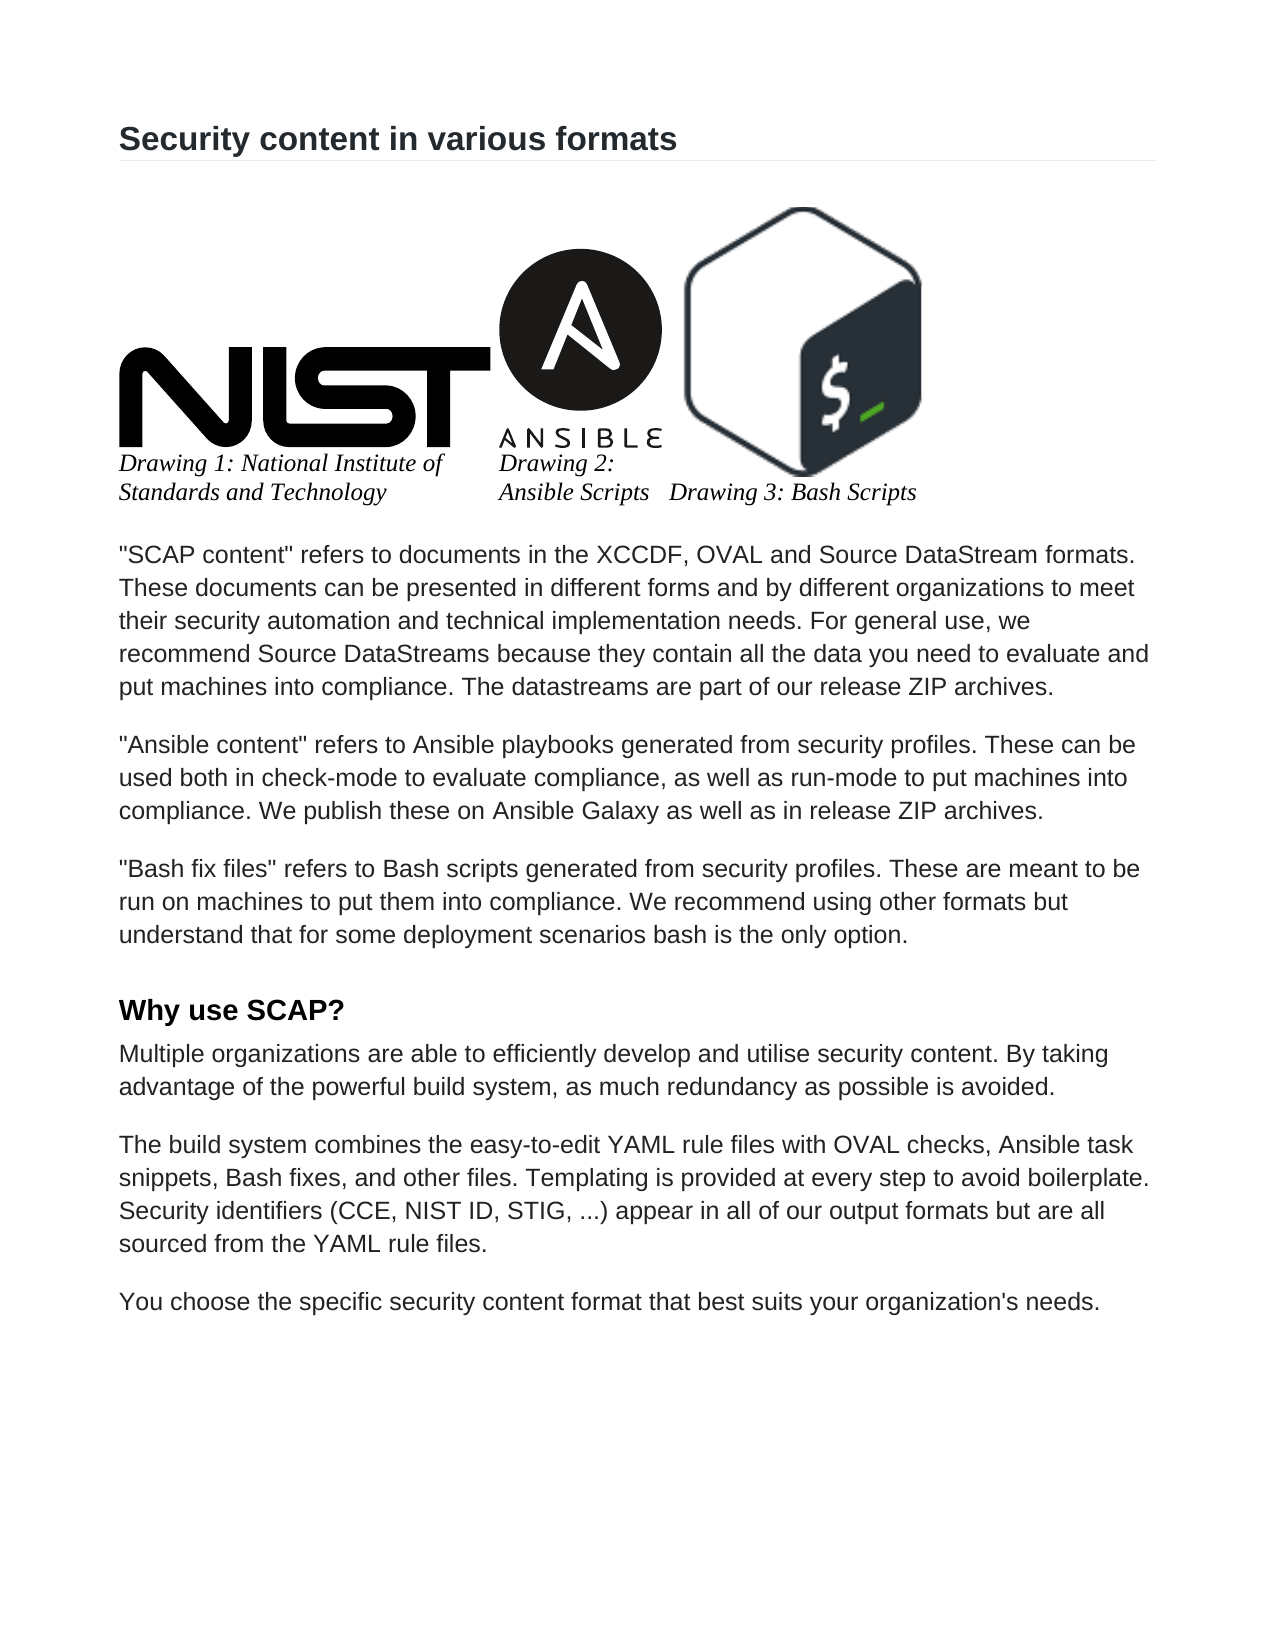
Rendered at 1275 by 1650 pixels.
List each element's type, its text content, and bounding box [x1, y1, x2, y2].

text Drawing 2: Ansible Scripts [499, 341, 662, 506]
text [499, 245, 662, 319]
text Drawing 1: National Institute of Standards and Technology [118, 343, 492, 506]
text Multiple organizations are able to efficiently develop and utilise security content. By taking advantage of the powerful build system, as much redundancy as possible is avoided. [118, 1039, 1156, 1101]
text "SCAP content" refers to documents in the XCCDF, OVAL and Source DataStream formats. These documents can be presented in different forms and by different organizations to meet their security automation and technical implementation needs. For general use, we recommend Source DataStreams because they contain all the data you need to evaluate and put machines into compliance. The datastreams are part of our release ZIP archives. [118, 540, 1156, 701]
subtitle Security content in various formats [118, 118, 1156, 160]
subtitle Why use SCAP? [118, 993, 1156, 1027]
text You choose the specific security content format that best suits your organization's needs. [118, 1287, 1156, 1316]
text "Bash fix files" refers to Bash scripts generated from security profiles. These are meant to be run on machines to put them into compliance. We recommend using other formats but understand that for some deployment scenarios bash is the only option. [118, 854, 1156, 949]
text "Ansible content" refers to Ansible playbooks generated from security profiles. These can be used both in check-mode to evaluate compliance, as well as run-mode to put machines into compliance. We publish these on Ansible Galaxy as well as in release ZIP archives. [118, 730, 1156, 825]
text The build system combines the easy-to-edit YAML rule files with OVAL checks, Ansible task snippets, Bash fixes, and other files. Templating is provided at every step to avoid boilerplate. Security identifiers (CCE, NIST ID, STIG, ...) appear in all of our output formats but are all sourced from the YAML rule files. [118, 1130, 1156, 1258]
text Drawing 3: Bash Scripts [669, 477, 938, 506]
picture [668, 207, 939, 477]
